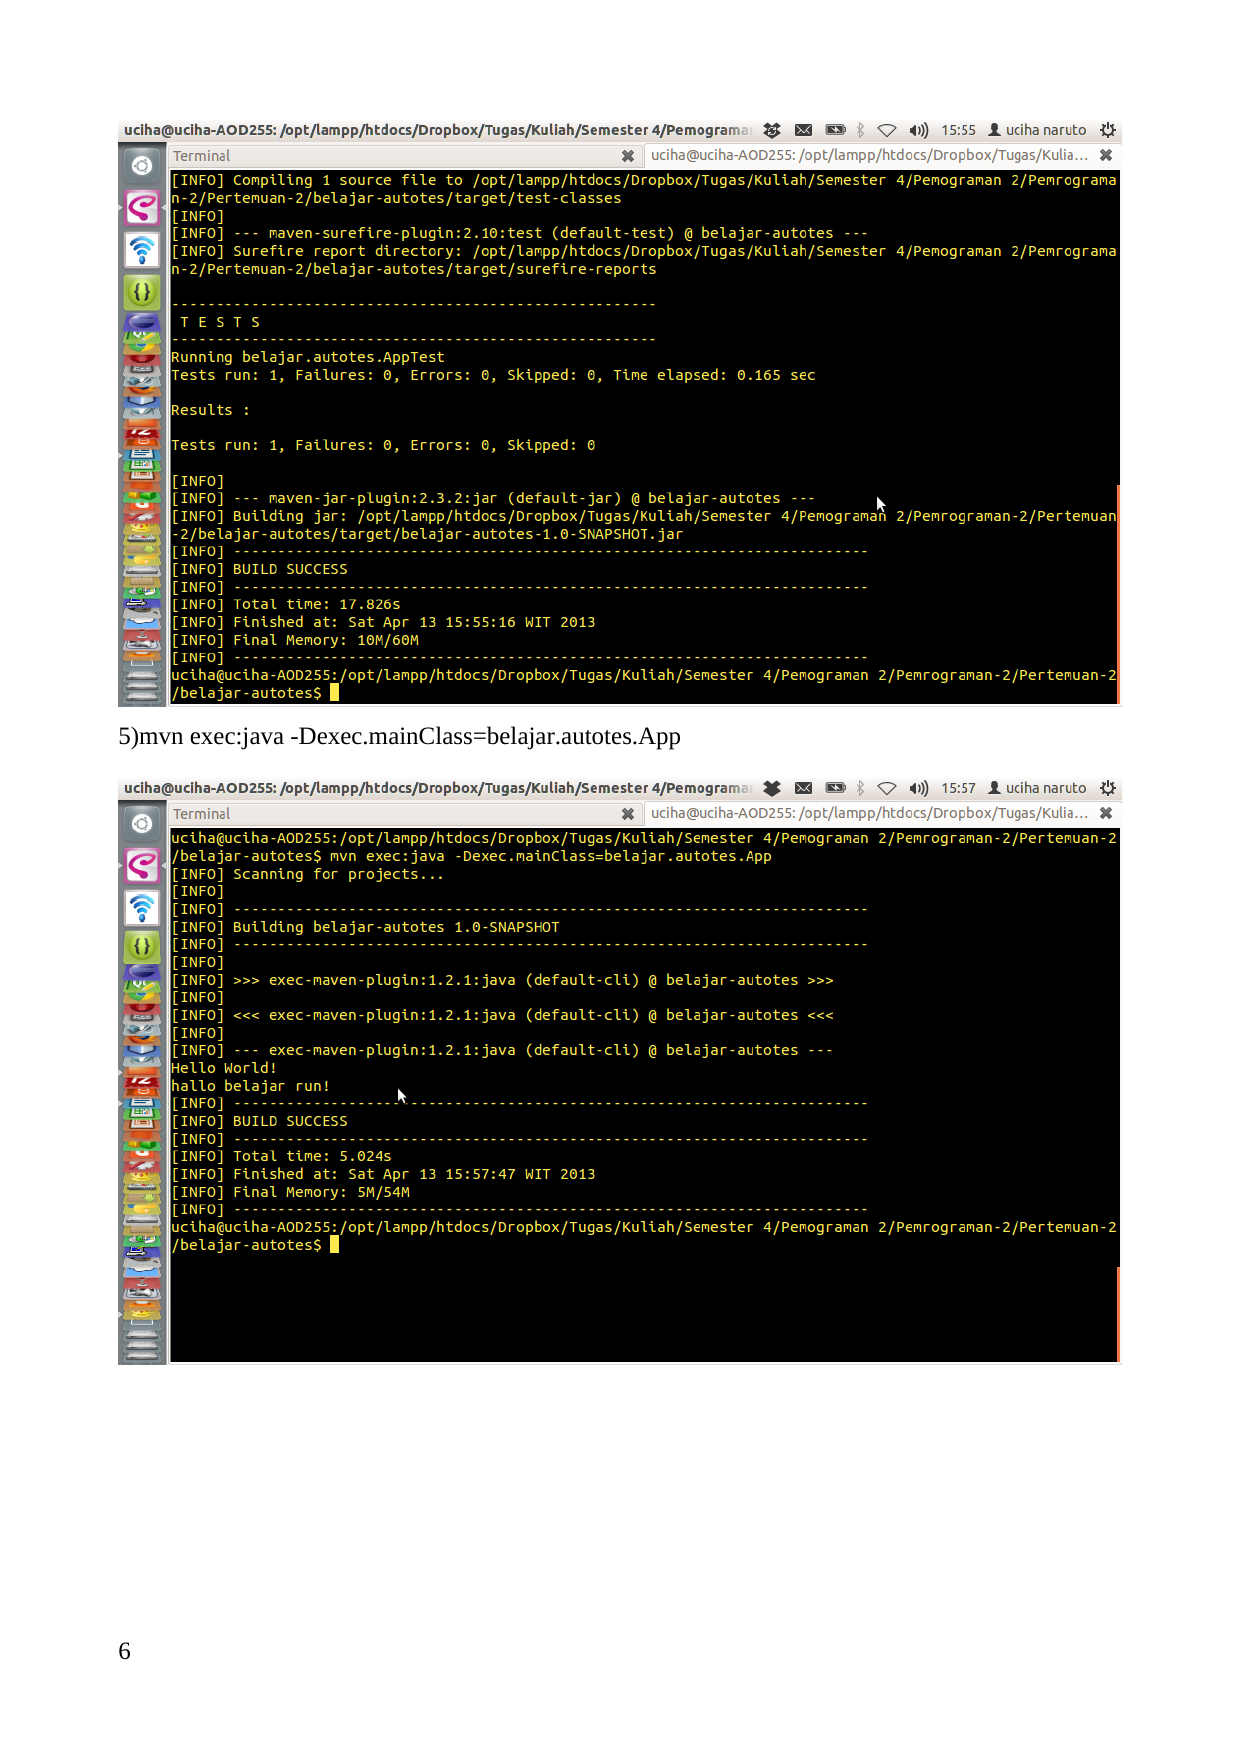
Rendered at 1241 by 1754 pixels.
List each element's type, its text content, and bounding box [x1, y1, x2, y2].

picture [118, 776, 1123, 1365]
picture [118, 118, 1123, 707]
list mvn exec:java -Dexec.mainClass=belajar.autotes.App [118, 707, 1122, 749]
